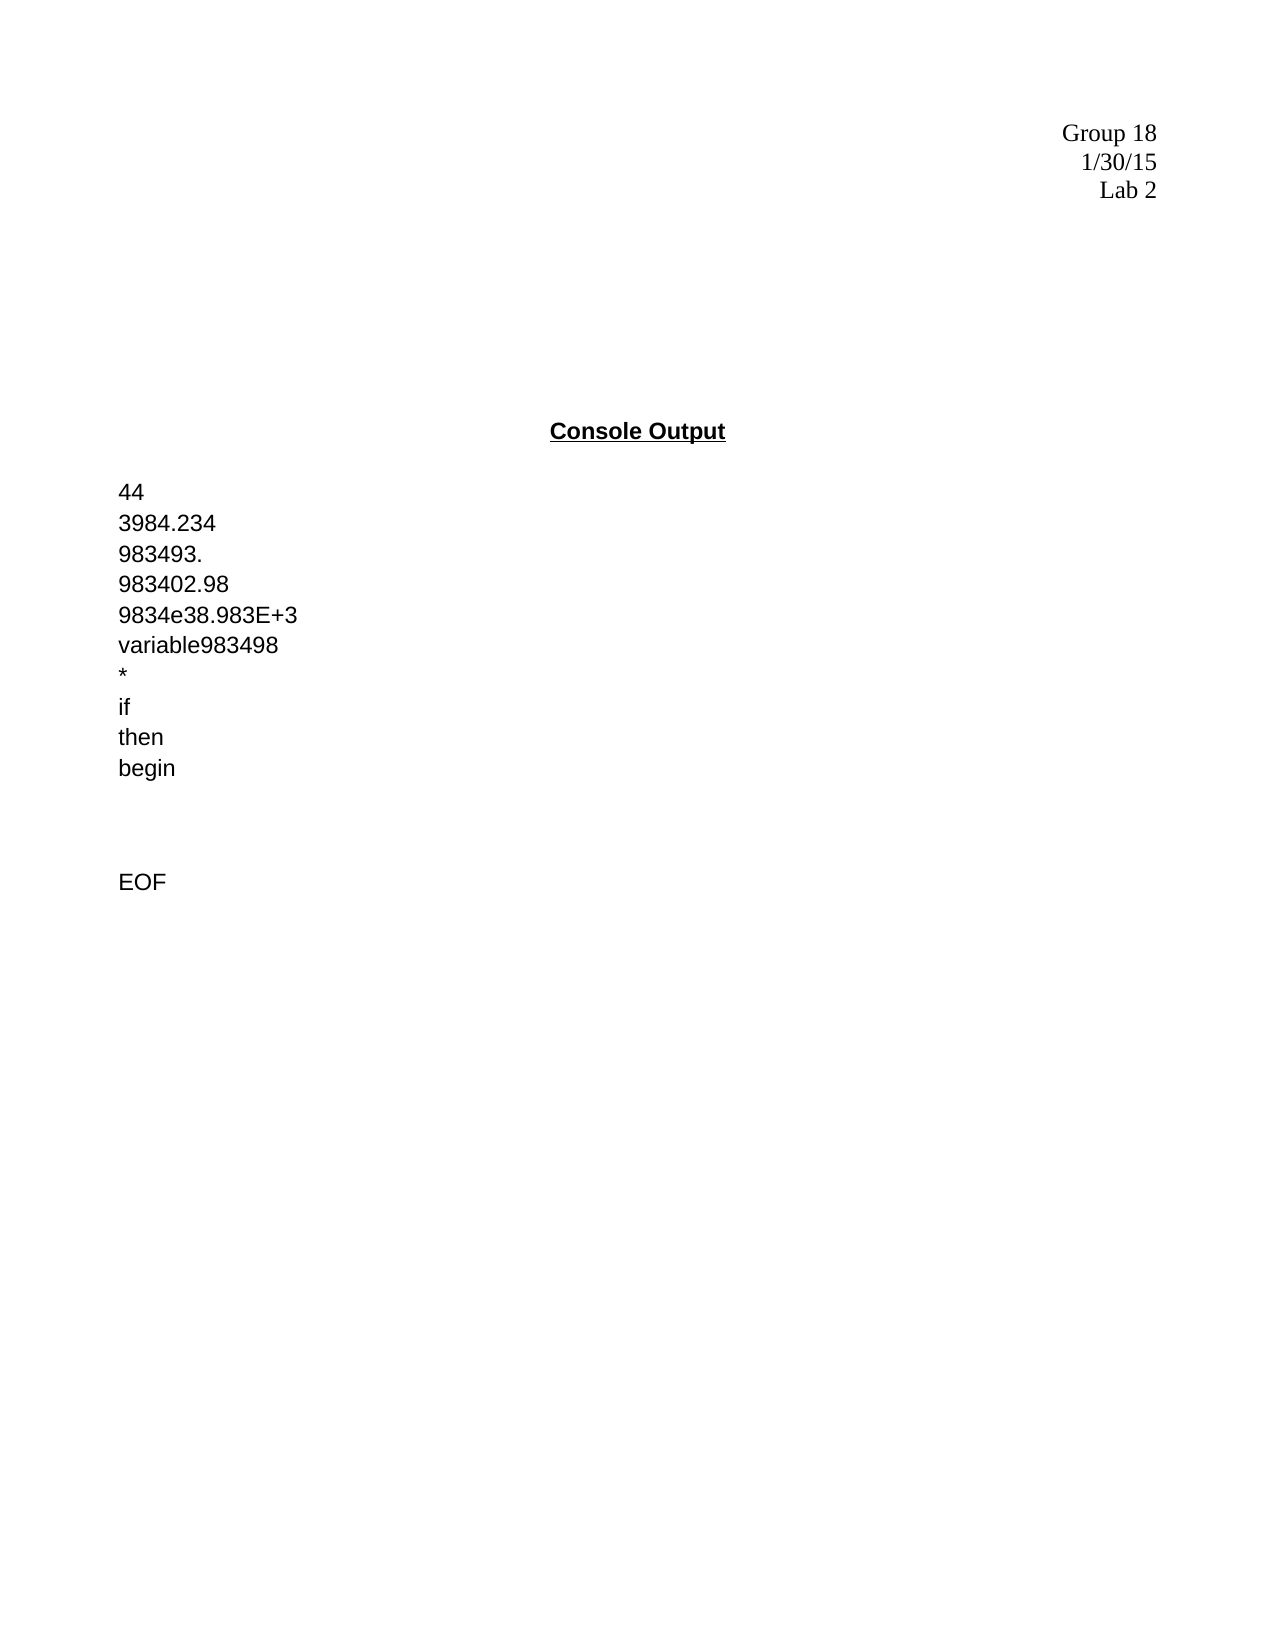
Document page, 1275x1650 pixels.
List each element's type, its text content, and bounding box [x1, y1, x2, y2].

text * [118, 663, 1157, 689]
text 44 [118, 479, 1157, 506]
text variable983498 [118, 632, 1157, 659]
text 9834e38.983E+3 [118, 601, 1157, 628]
text then [118, 724, 1157, 751]
text if [118, 693, 1157, 720]
text Console Output [118, 418, 1157, 444]
text 983493. [118, 540, 1157, 567]
text 3984.234 [118, 509, 1157, 536]
text begin [118, 754, 1157, 781]
text EOF [118, 869, 1157, 896]
text 983402.98 [118, 571, 1157, 598]
